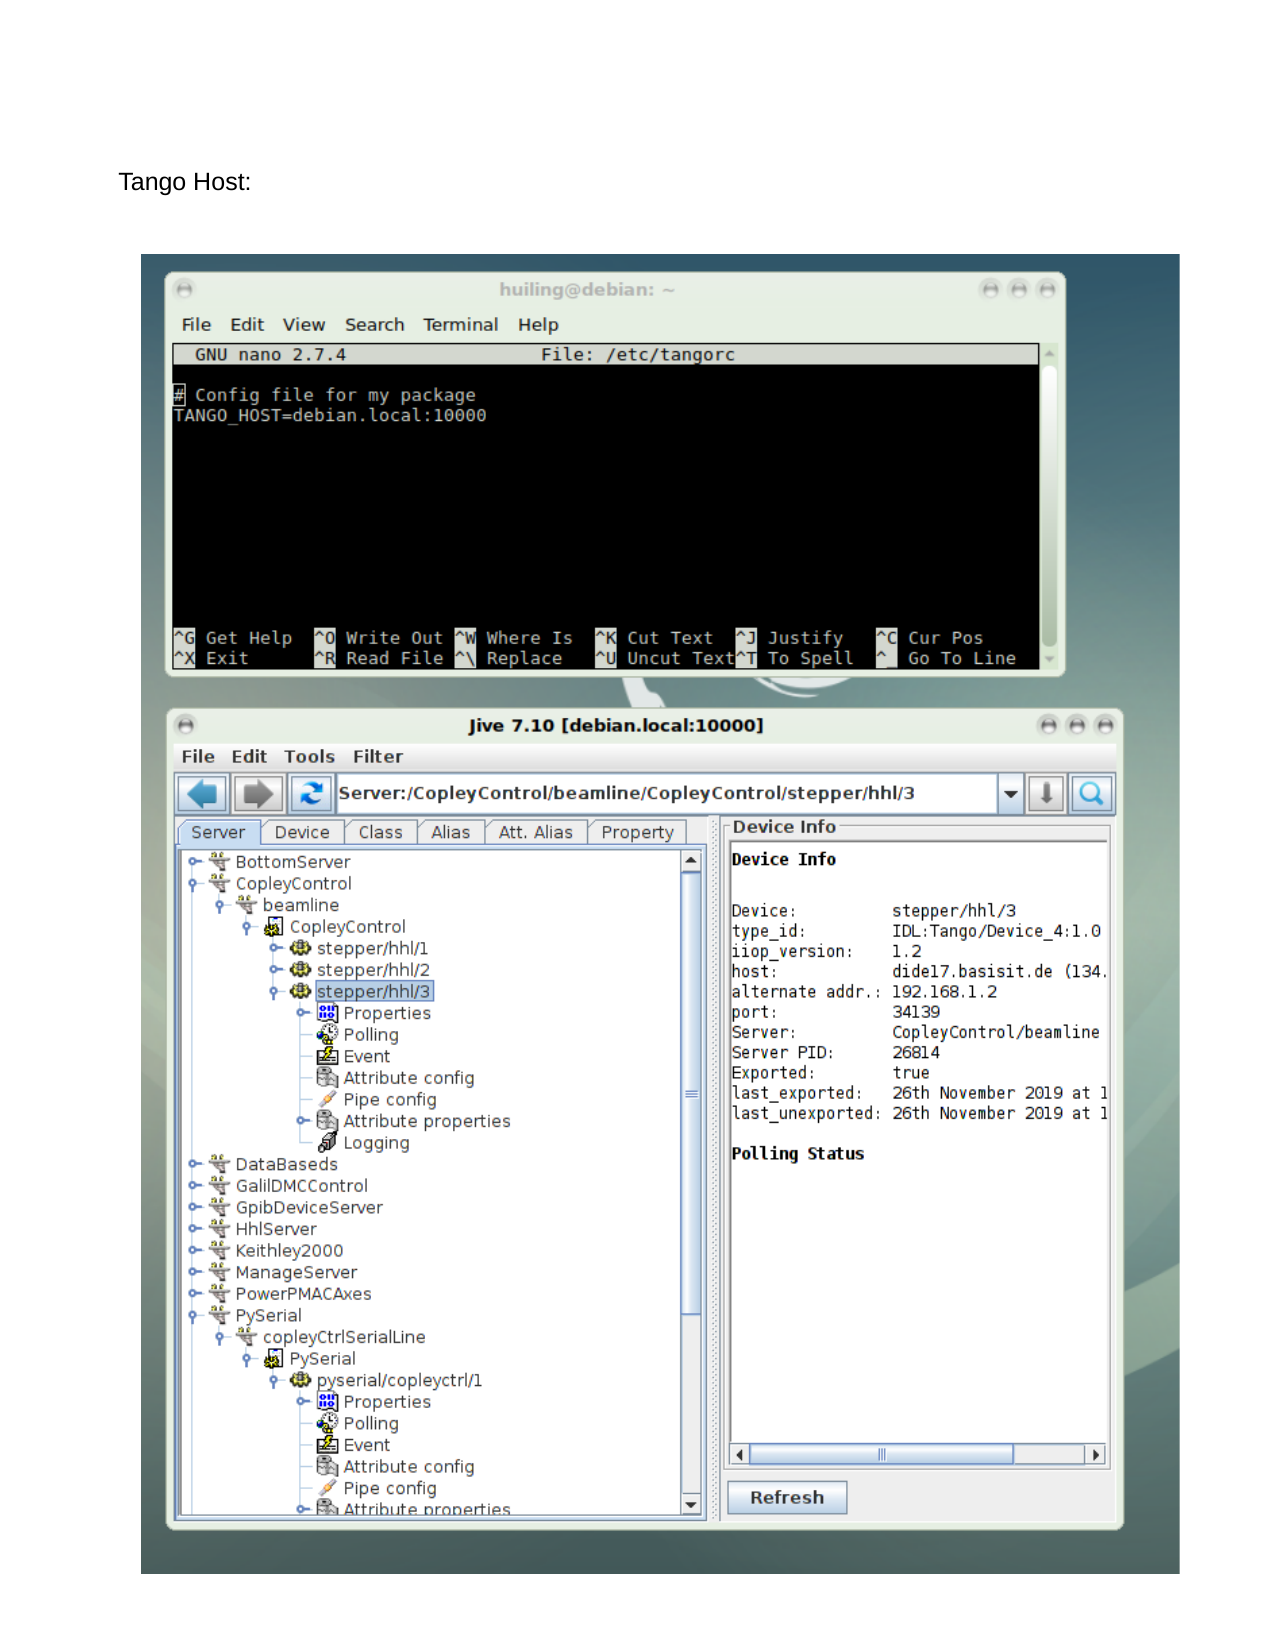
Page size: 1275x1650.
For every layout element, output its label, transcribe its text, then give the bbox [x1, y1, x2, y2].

text Tango Host: [118, 167, 1157, 196]
picture [141, 254, 1180, 1574]
